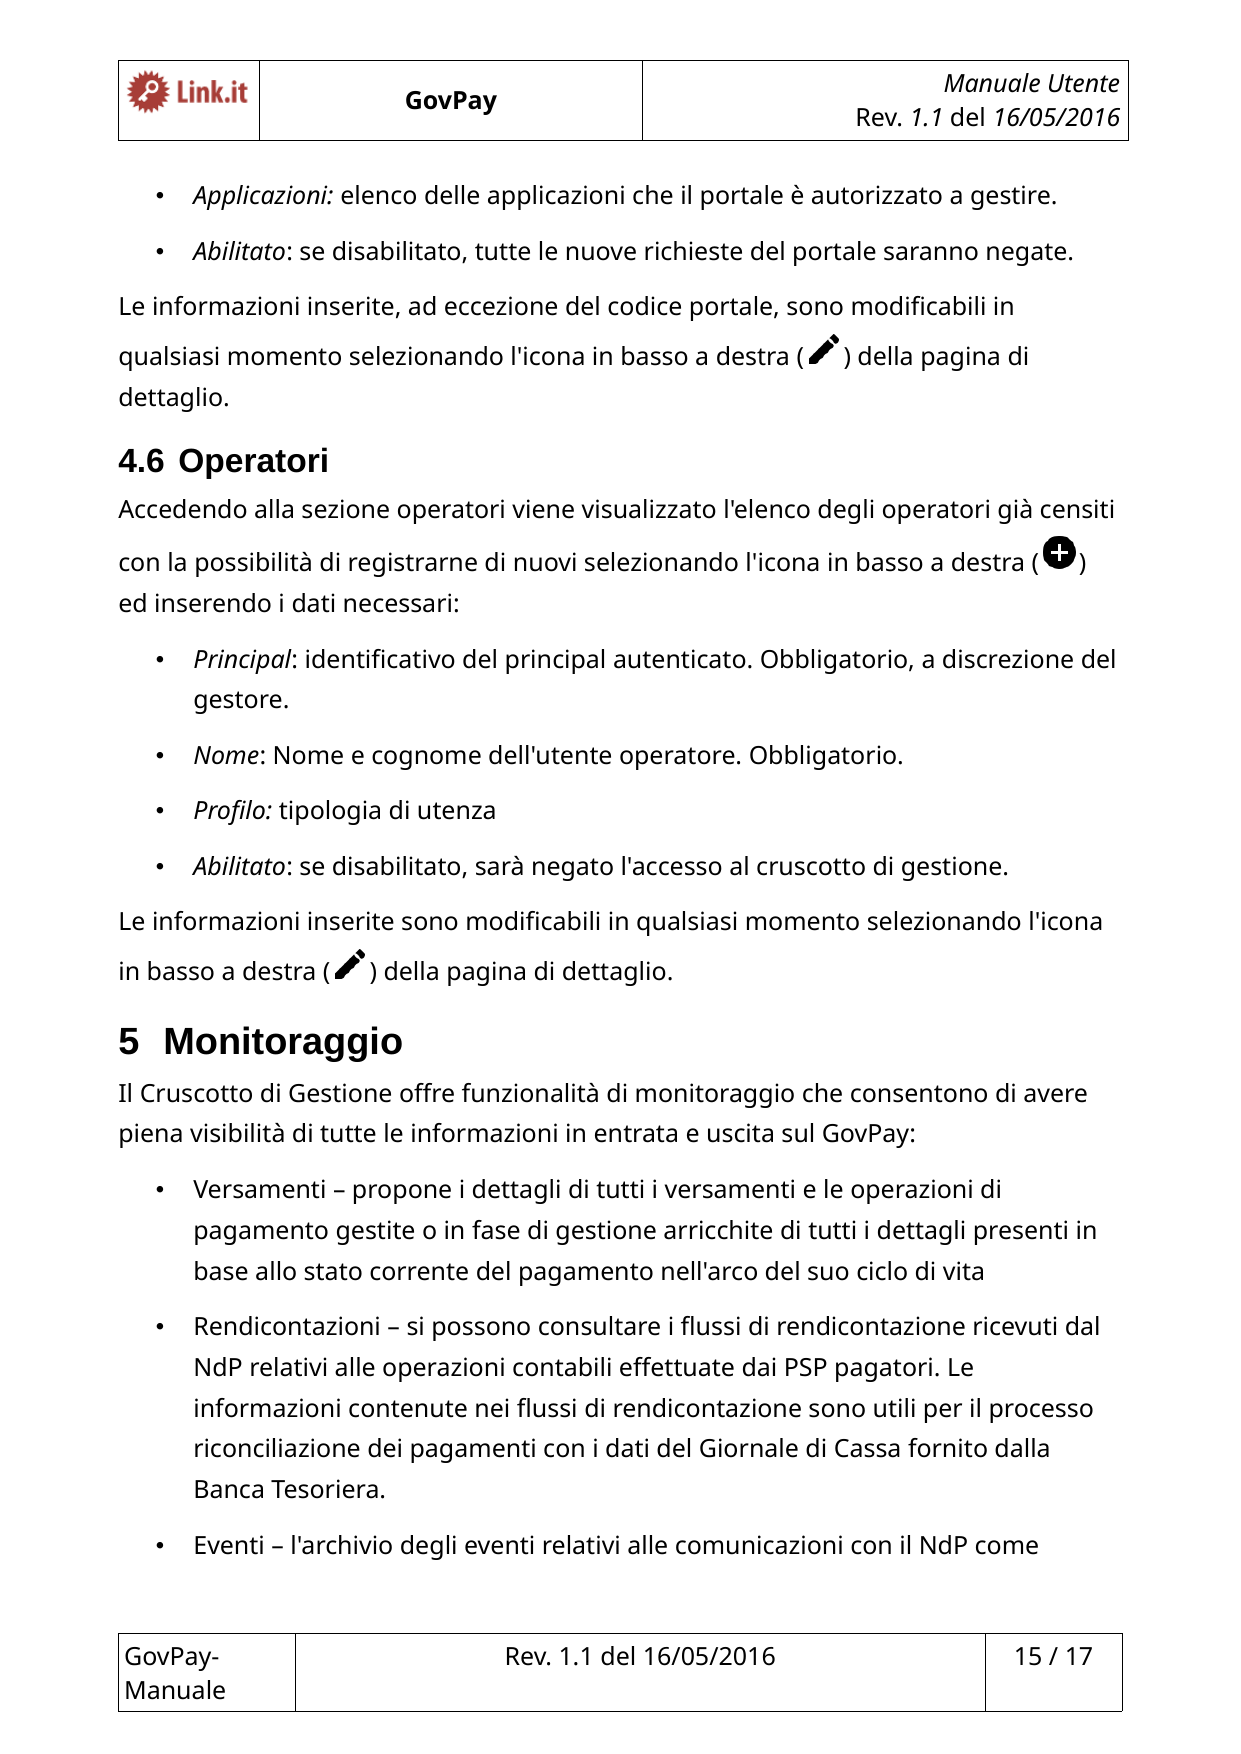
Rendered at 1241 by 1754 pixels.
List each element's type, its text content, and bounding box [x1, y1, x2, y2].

text Le informazioni inserite, ad eccezione del codice portale, sono modificabili in qualsiasi momento selezionando l'icona in basso a destra () della pagina di dettaglio. [118, 289, 1122, 413]
list Eventi – l'archivio degli eventi relativi alle comunicazioni con il NdP come [156, 1527, 1122, 1561]
text Le informazioni inserite sono modificabili in qualsiasi momento selezionando l'icona in basso a destra () della pagina di dettaglio. [118, 904, 1122, 987]
text Accedendo alla sezione operatori viene visualizzato l'elenco degli operatori già censiti con la possibilità di registrarne di nuovi selezionando l'icona in basso a destra () ed inserendo i dati necessari: [118, 492, 1122, 620]
subtitle Monitoraggio [118, 1019, 1122, 1063]
list Nome: Nome e cognome dell'utente operatore. Obbligatorio. [156, 737, 1122, 772]
subtitle Operatori [118, 441, 1122, 479]
list Versamenti – propone i dettagli di tutti i versamenti e le operazioni di pagamento gestite o in fase di gestione arricchite di tutti i dettagli presenti in base allo stato corrente del pagamento nell'arco del suo ciclo di vita [156, 1172, 1122, 1287]
picture [1039, 532, 1079, 572]
picture [330, 944, 370, 984]
list Applicazioni: elenco delle applicazioni che il portale è autorizzato a gestire. [156, 178, 1122, 212]
list Profilo: tipologia di utenza [156, 793, 1122, 827]
picture [804, 329, 844, 369]
picture [123, 65, 254, 119]
text Il Cruscotto di Gestione offre funzionalità di monitoraggio che consentono di avere piena visibilità di tutte le informazioni in entrata e uscita sul GovPay: [118, 1075, 1122, 1150]
list Abilitato: se disabilitato, tutte le nuove richieste del portale saranno negate. [156, 233, 1122, 267]
list Abilitato: se disabilitato, sarà negato l'accesso al cruscotto di gestione. [156, 848, 1122, 882]
list Principal: identificativo del principal autenticato. Obbligatorio, a discrezione del gestore. [156, 641, 1122, 716]
list Rendicontazioni – si possono consultare i flussi di rendicontazione ricevuti dal NdP relativi alle operazioni contabili effettuate dai PSP pagatori. Le informazioni contenute nei flussi di rendicontazione sono utili per il processo riconciliazione dei pagamenti con i dati del Giornale di Cassa fornito dalla Banca Tesoriera. [156, 1309, 1122, 1506]
